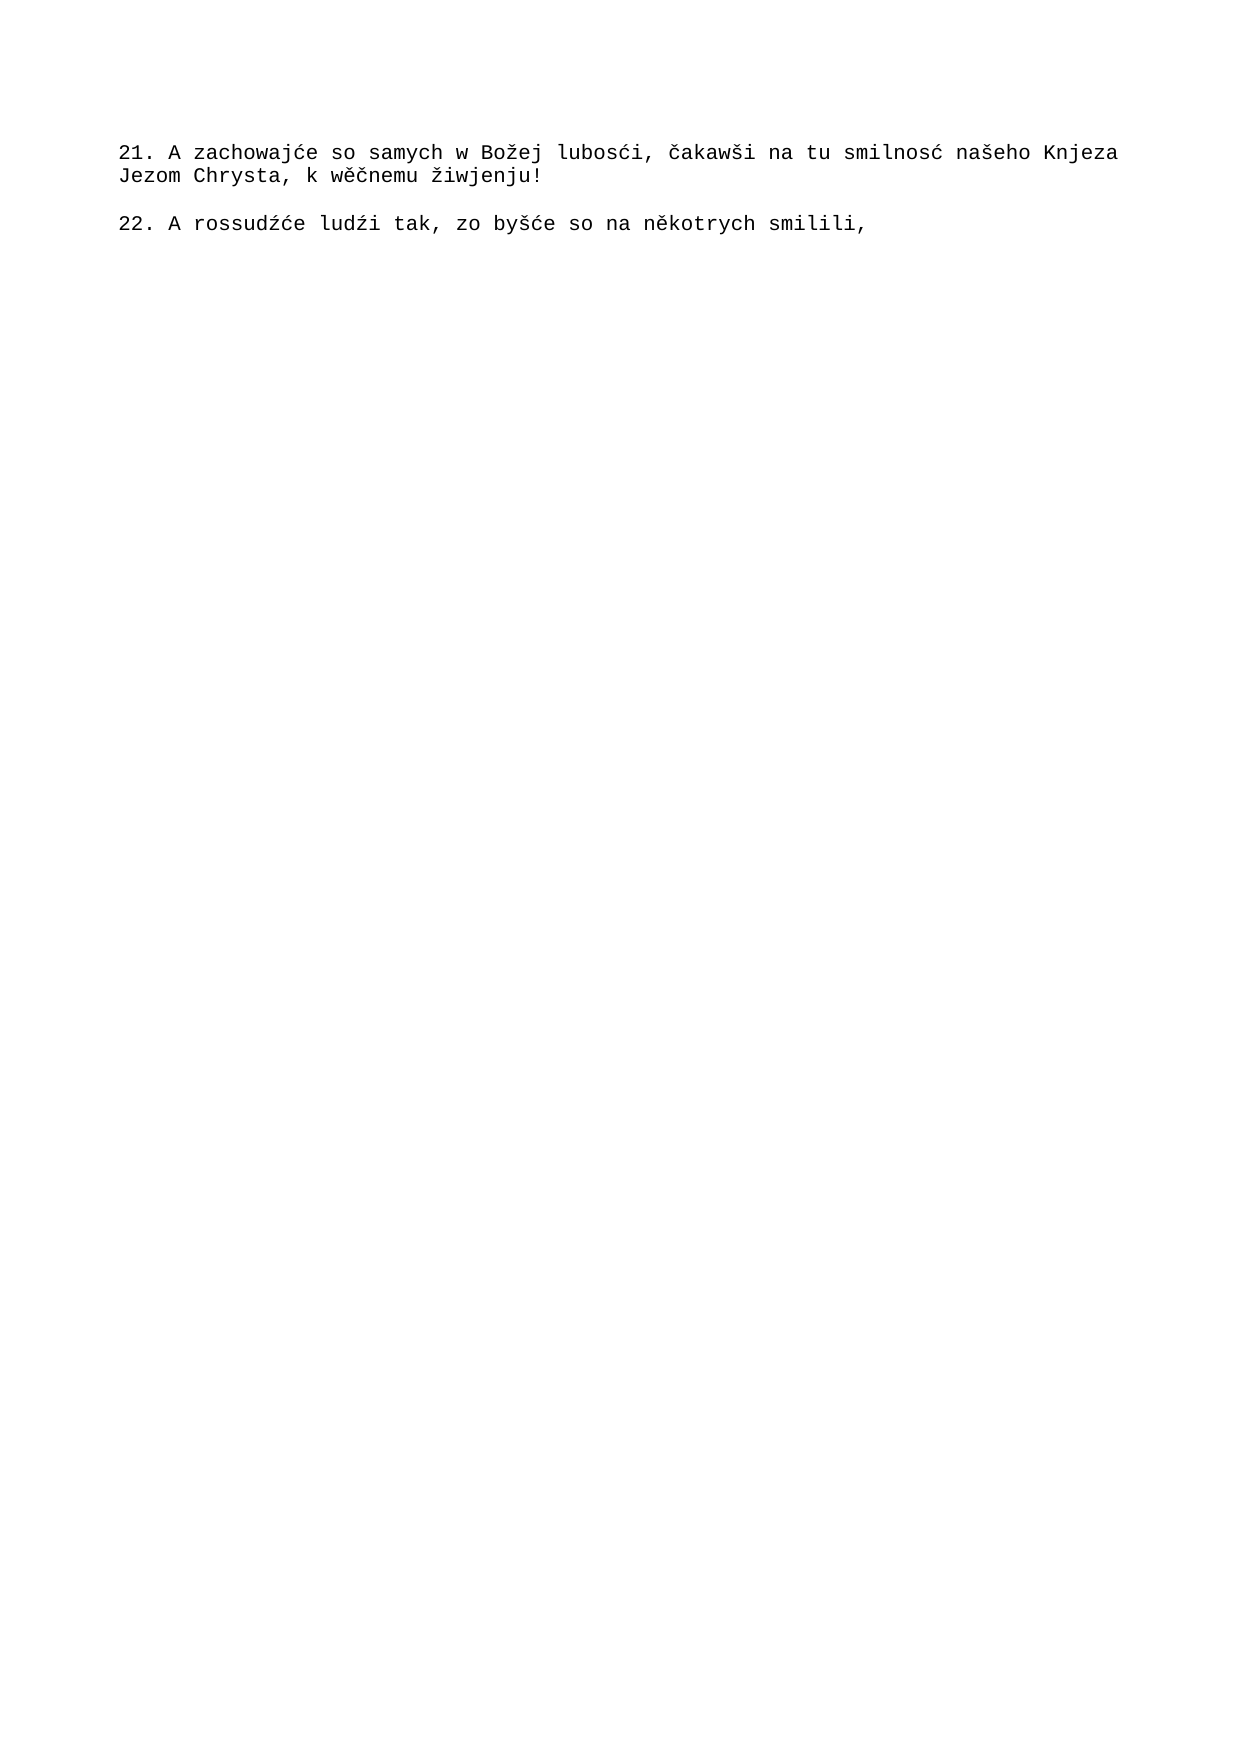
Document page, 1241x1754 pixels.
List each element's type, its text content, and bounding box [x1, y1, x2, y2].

text 21. A zachowajće so samych w Božej lubosći, čakawši na tu smilnosć našeho Knjeza Jezom Chrysta, k wěčnemu žiwjenju! [118, 142, 1122, 189]
text 22. A rossudźće ludźi tak, zo byšće so na někotrych smilili, [118, 213, 1122, 236]
